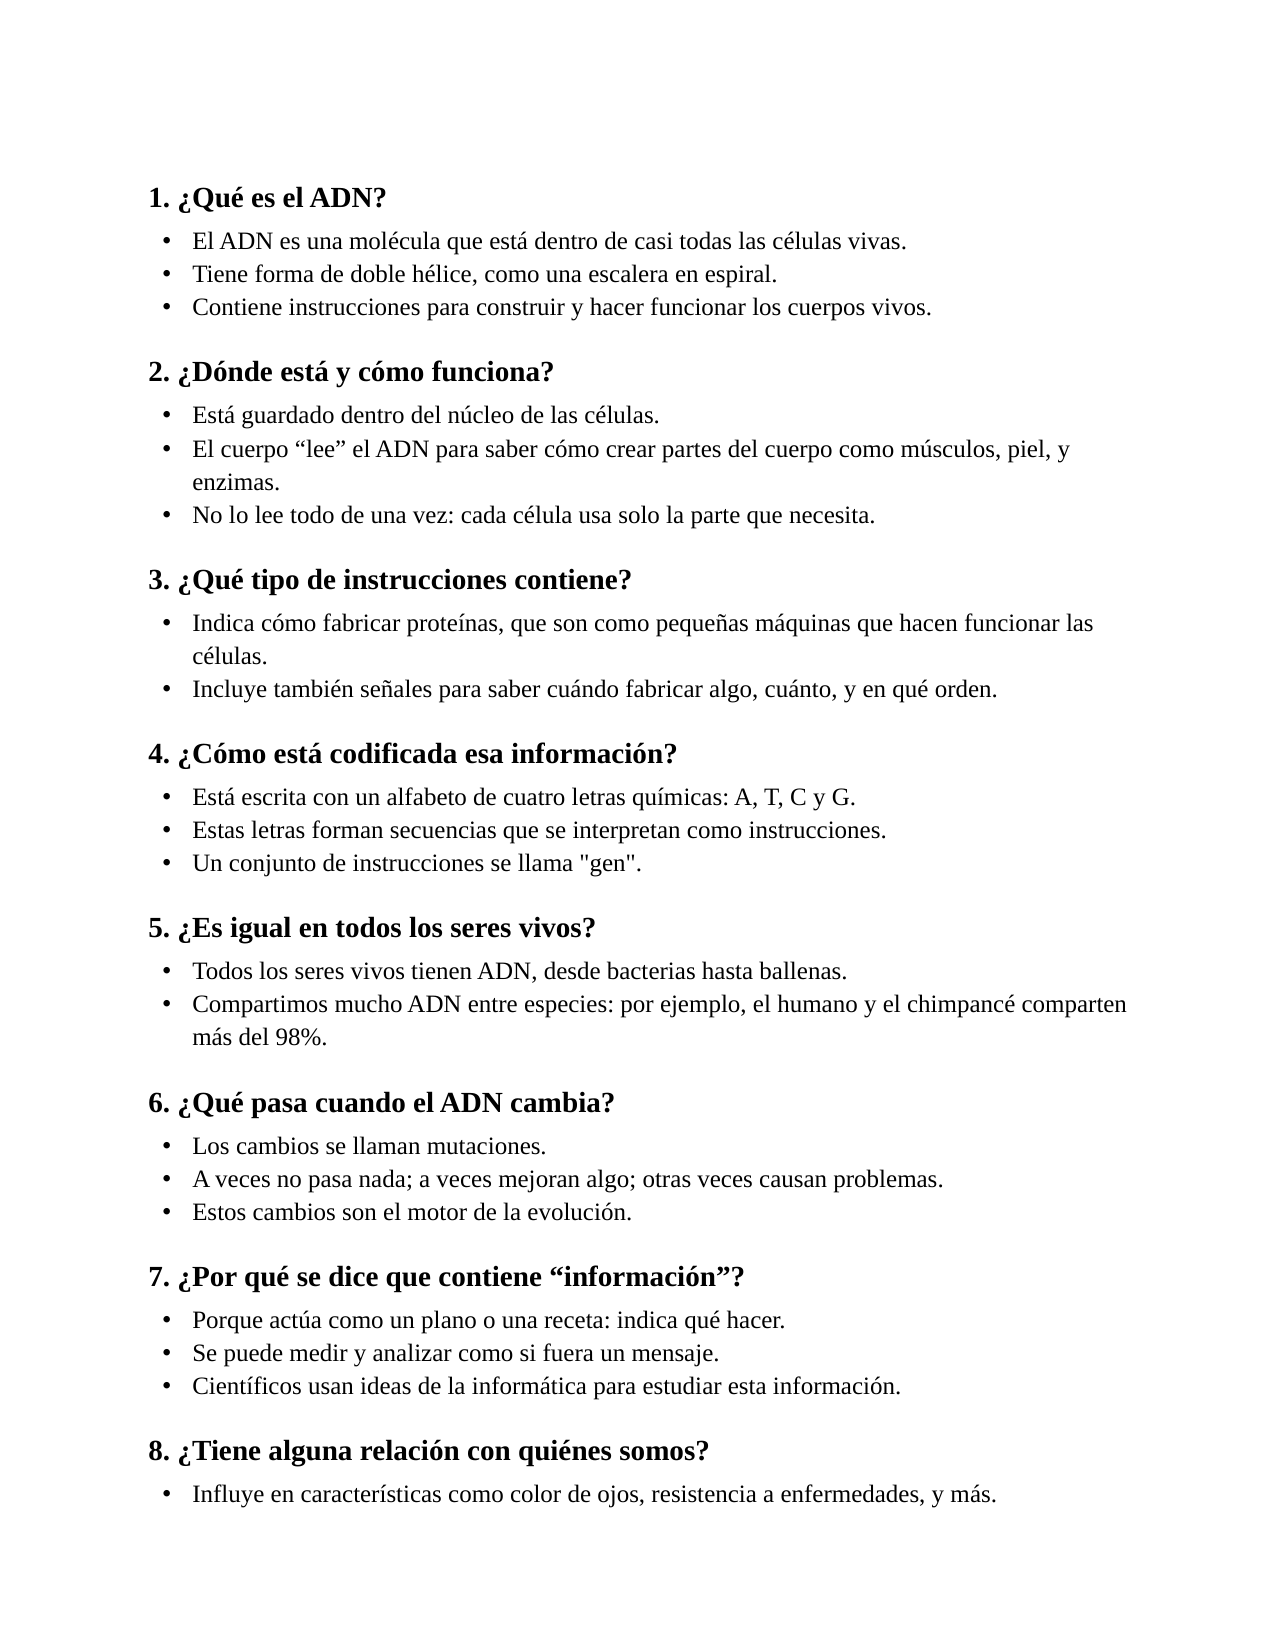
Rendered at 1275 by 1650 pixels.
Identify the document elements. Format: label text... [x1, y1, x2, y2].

list Está escrita con un alfabeto de cuatro letras químicas: A, T, C y G. [162, 782, 1157, 811]
list No lo lee todo de una vez: cada célula usa solo la parte que necesita. [162, 500, 1157, 528]
subtitle 🔹 7. ¿Por qué se dice que contiene “información”? [118, 1259, 1157, 1292]
list Tiene forma de doble hélice, como una escalera en espiral. [162, 259, 1157, 288]
list Compartimos mucho ADN entre especies: por ejemplo, el humano y el chimpancé comparten más del 98%. [162, 989, 1157, 1051]
subtitle 🔹 3. ¿Qué tipo de instrucciones contiene? [118, 562, 1157, 595]
list El ADN es una molécula que está dentro de casi todas las células vivas. [162, 226, 1157, 255]
subtitle 🔹 8. ¿Tiene alguna relación con quiénes somos? [118, 1433, 1157, 1467]
list Científicos usan ideas de la informática para estudiar esta información. [162, 1371, 1157, 1400]
list Estos cambios son el motor de la evolución. [162, 1197, 1157, 1226]
list Influye en características como color de ojos, resistencia a enfermedades, y más. [162, 1479, 1157, 1508]
subtitle 🔹 2. ¿Dónde está y cómo funciona? [118, 354, 1157, 388]
list Porque actúa como un plano o una receta: indica qué hacer. [162, 1305, 1157, 1334]
list Está guardado dentro del núcleo de las células. [162, 401, 1157, 429]
subtitle 🔹 5. ¿Es igual en todos los seres vivos? [118, 910, 1157, 944]
list Contiene instrucciones para construir y hacer funcionar los cuerpos vivos. [162, 292, 1157, 321]
list Se puede medir y analizar como si fuera un mensaje. [162, 1338, 1157, 1367]
list El cuerpo “lee” el ADN para saber cómo crear partes del cuerpo como músculos, piel, y enzimas. [162, 434, 1157, 495]
list Un conjunto de instrucciones se llama "gen". [162, 848, 1157, 877]
list Indica cómo fabricar proteínas, que son como pequeñas máquinas que hacen funcionar las células. [162, 608, 1157, 670]
list Los cambios se llaman mutaciones. [162, 1131, 1157, 1159]
list Estas letras forman secuencias que se interpretan como instrucciones. [162, 815, 1157, 844]
subtitle 🔹 4. ¿Cómo está codificada esa información? [118, 736, 1157, 770]
list Todos los seres vivos tienen ADN, desde bacterias hasta ballenas. [162, 956, 1157, 985]
subtitle 🔹 1. ¿Qué es el ADN? [118, 180, 1157, 214]
list A veces no pasa nada; a veces mejoran algo; otras veces causan problemas. [162, 1164, 1157, 1192]
subtitle 🔹 6. ¿Qué pasa cuando el ADN cambia? [118, 1085, 1157, 1118]
list Incluye también señales para saber cuándo fabricar algo, cuánto, y en qué orden. [162, 674, 1157, 703]
